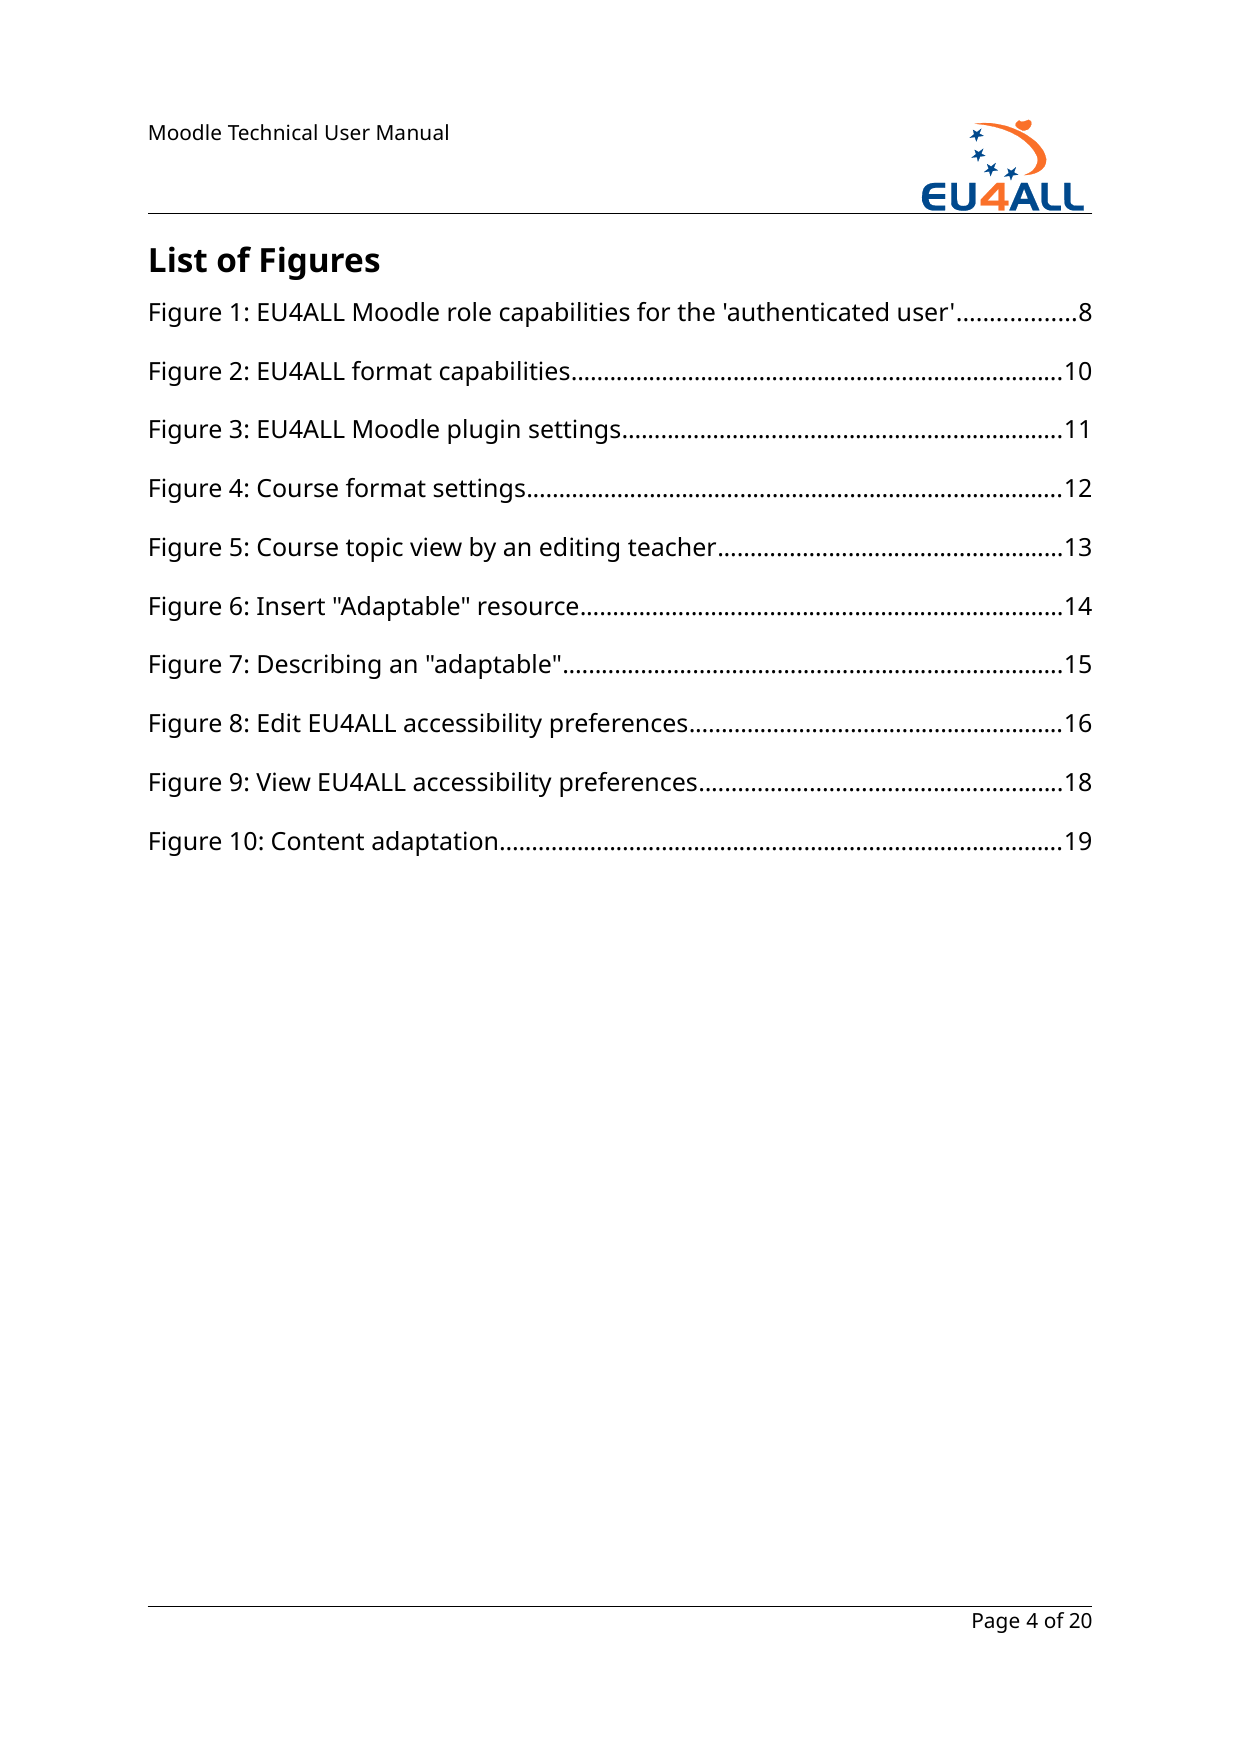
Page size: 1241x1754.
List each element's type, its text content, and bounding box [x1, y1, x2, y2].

text Figure 4: Course format settings 12 [148, 471, 1092, 505]
text Figure 9: View EU4ALL accessibility preferences 18 [148, 765, 1092, 799]
text Figure 6: Insert "Adaptable" resource 14 [148, 588, 1092, 622]
subtitle List of Figures [148, 236, 1092, 282]
text Figure 8: Edit EU4ALL accessibility preferences 16 [148, 706, 1092, 740]
text Figure 10: Content adaptation 19 [148, 823, 1092, 857]
text Figure 3: EU4ALL Moodle plugin settings 11 [148, 412, 1092, 446]
text Figure 2: EU4ALL format capabilities 10 [148, 353, 1092, 387]
text Figure 1: EU4ALL Moodle role capabilities for the 'authenticated user' 8 [148, 295, 1092, 329]
text Figure 5: Course topic view by an editing teacher 13 [148, 530, 1092, 564]
text Figure 7: Describing an "adaptable" 15 [148, 647, 1092, 681]
